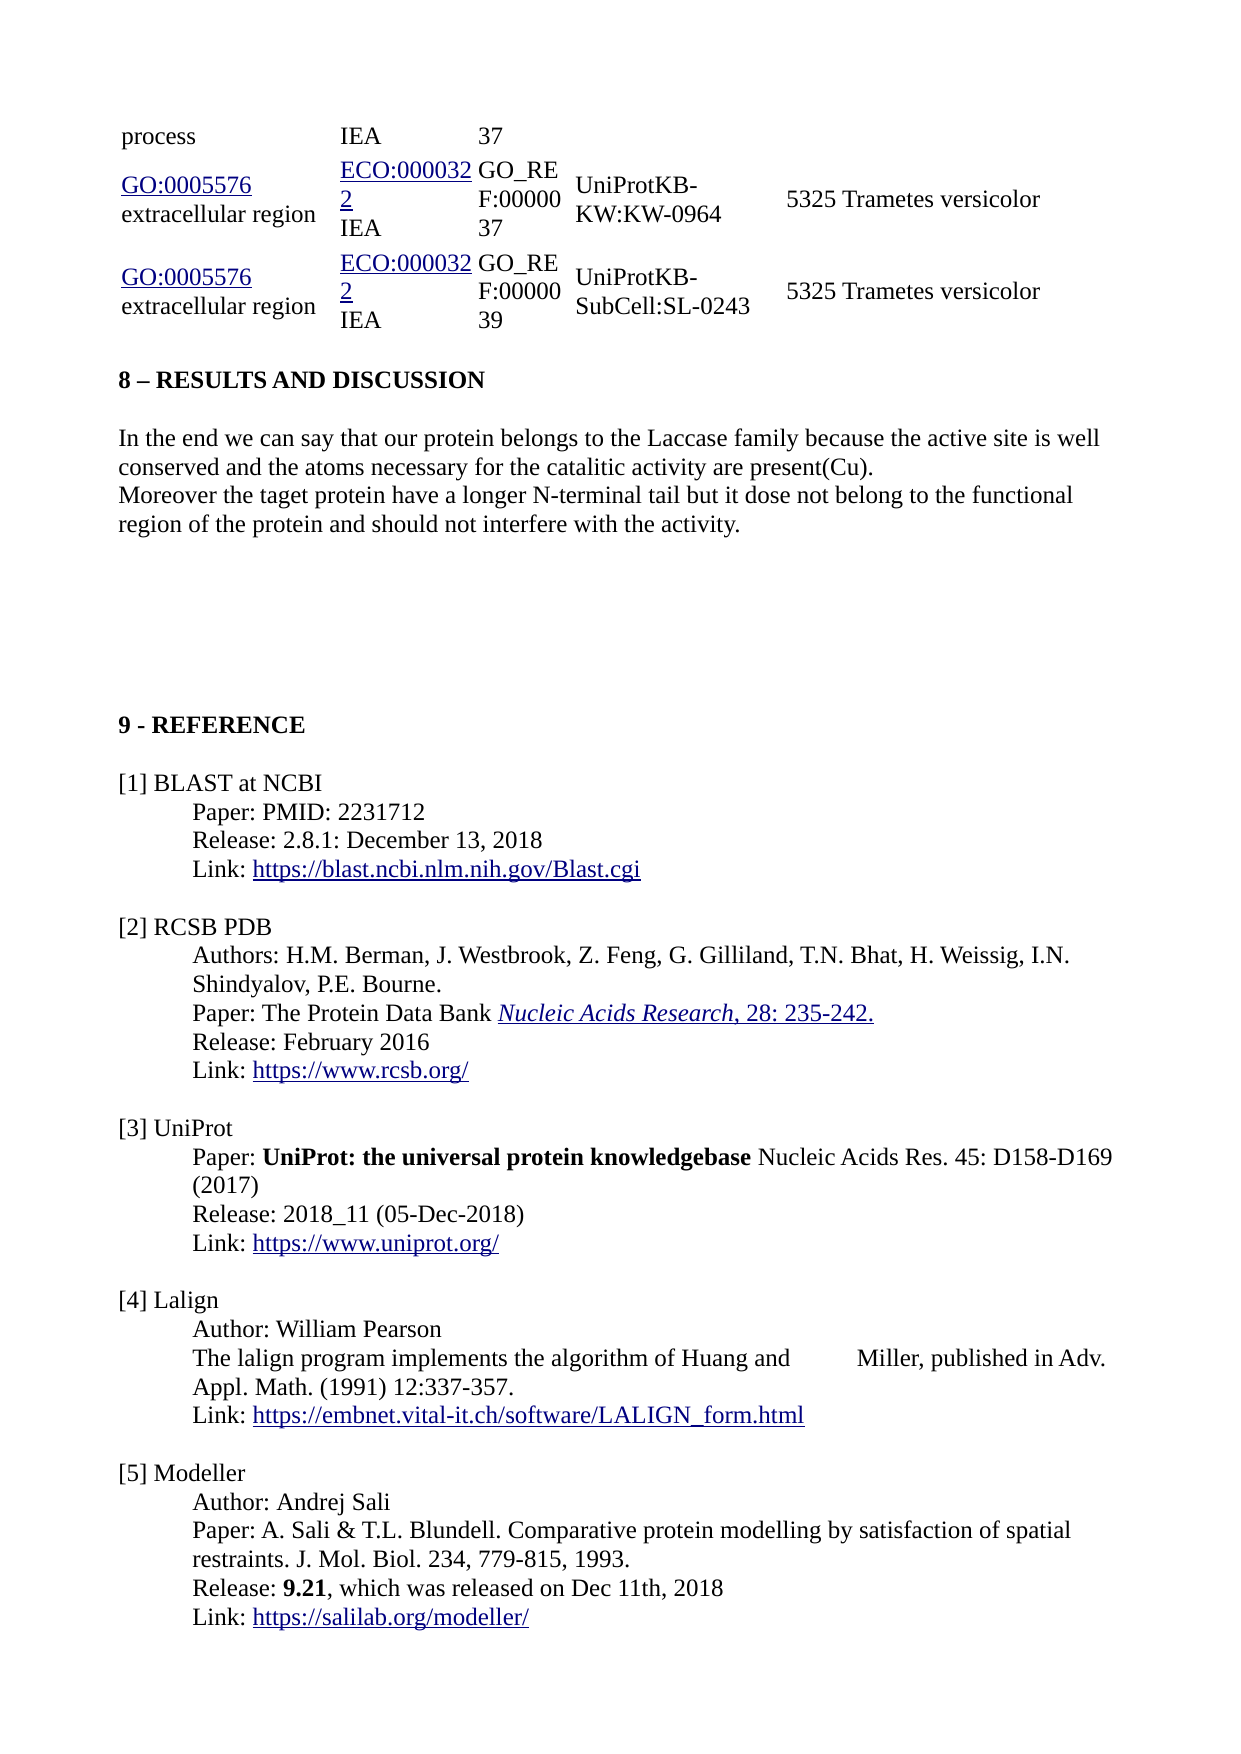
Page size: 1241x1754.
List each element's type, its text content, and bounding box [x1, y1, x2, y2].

text [4] Lalign [118, 1286, 1122, 1314]
text Link: https://www.uniprot.org/ [118, 1228, 1122, 1257]
text In the end we can say that our protein belongs to the Laccase family because the active site is well conserved and the atoms necessary for the catalitic activity are present(Cu). [118, 423, 1122, 481]
table_cell process [118, 118, 337, 153]
text [2] RCSB PDB [118, 912, 1122, 941]
text The lalign program implements the algorithm of Huang and Miller, published in Adv. Appl. Math. (1991) 12:337-357. [118, 1343, 1122, 1401]
table_cell GO:0005576 extracellular region [118, 153, 337, 245]
table_cell ECO:0000322 IEA [337, 245, 475, 337]
table_cell GO_REF:0000037 [475, 153, 572, 245]
table_cell ECO:0000322 IEA [337, 153, 475, 245]
text Release: 2.8.1: December 13, 2018 [118, 826, 1122, 854]
text [5] Modeller [118, 1458, 1122, 1487]
text [3] UniProt [118, 1113, 1122, 1142]
text Release: February 2016 [118, 1027, 1122, 1056]
text 8 – RESULTS AND DISCUSSION [118, 366, 1122, 394]
table_cell [572, 118, 783, 153]
table_cell GO:0005576 extracellular region [118, 245, 337, 337]
text Moreover the taget protein have a longer N-terminal tail but it dose not belong to the functional region of the protein and should not interfere with the activity. [118, 481, 1122, 538]
text Author: William Pearson [118, 1314, 1122, 1343]
table_cell 5325 Trametes versicolor [783, 153, 1122, 245]
text Authors: H.M. Berman, J. Westbrook, Z. Feng, G. Gilliland, T.N. Bhat, H. Weissig, I.N. Shindyalov, P.E. Bourne. Paper: The Protein Data Bank Nucleic Acids Research, 28: 235-242. [118, 941, 1122, 1027]
text Paper: A. Sali & T.L. Blundell. Comparative protein modelling by satisfaction of spatial restraints. J. Mol. Biol. 234, 779-815, 1993. [118, 1516, 1122, 1573]
text Paper: PMID: 2231712 [118, 797, 1122, 826]
text Release: 2018_11 (05-Dec-2018) [118, 1199, 1122, 1228]
table_cell UniProtKB-SubCell:SL-0243 [572, 245, 783, 337]
text Link: https://embnet.vital-it.ch/software/LALIGN_form.html [118, 1401, 1122, 1429]
table_cell UniProtKB-KW:KW-0964 [572, 153, 783, 245]
text Author: Andrej Sali [118, 1487, 1122, 1516]
text Link: https://www.rcsb.org/ [118, 1056, 1122, 1084]
table_cell 37 [475, 118, 572, 153]
table_cell IEA [337, 118, 475, 153]
text Link: https://blast.ncbi.nlm.nih.gov/Blast.cgi [118, 854, 1122, 883]
text 9 - REFERENCE [118, 711, 1122, 739]
text [1] BLAST at NCBI [118, 768, 1122, 797]
text Release: 9.21, which was released on Dec 11th, 2018 [118, 1573, 1122, 1602]
table_cell [783, 118, 1122, 153]
text Paper: UniProt: the universal protein knowledgebase Nucleic Acids Res. 45: D158-D169 (2017) [118, 1142, 1122, 1199]
table_cell 5325 Trametes versicolor [783, 245, 1122, 337]
table_cell GO_REF:0000039 [475, 245, 572, 337]
text Link: https://salilab.org/modeller/ [118, 1602, 1122, 1631]
